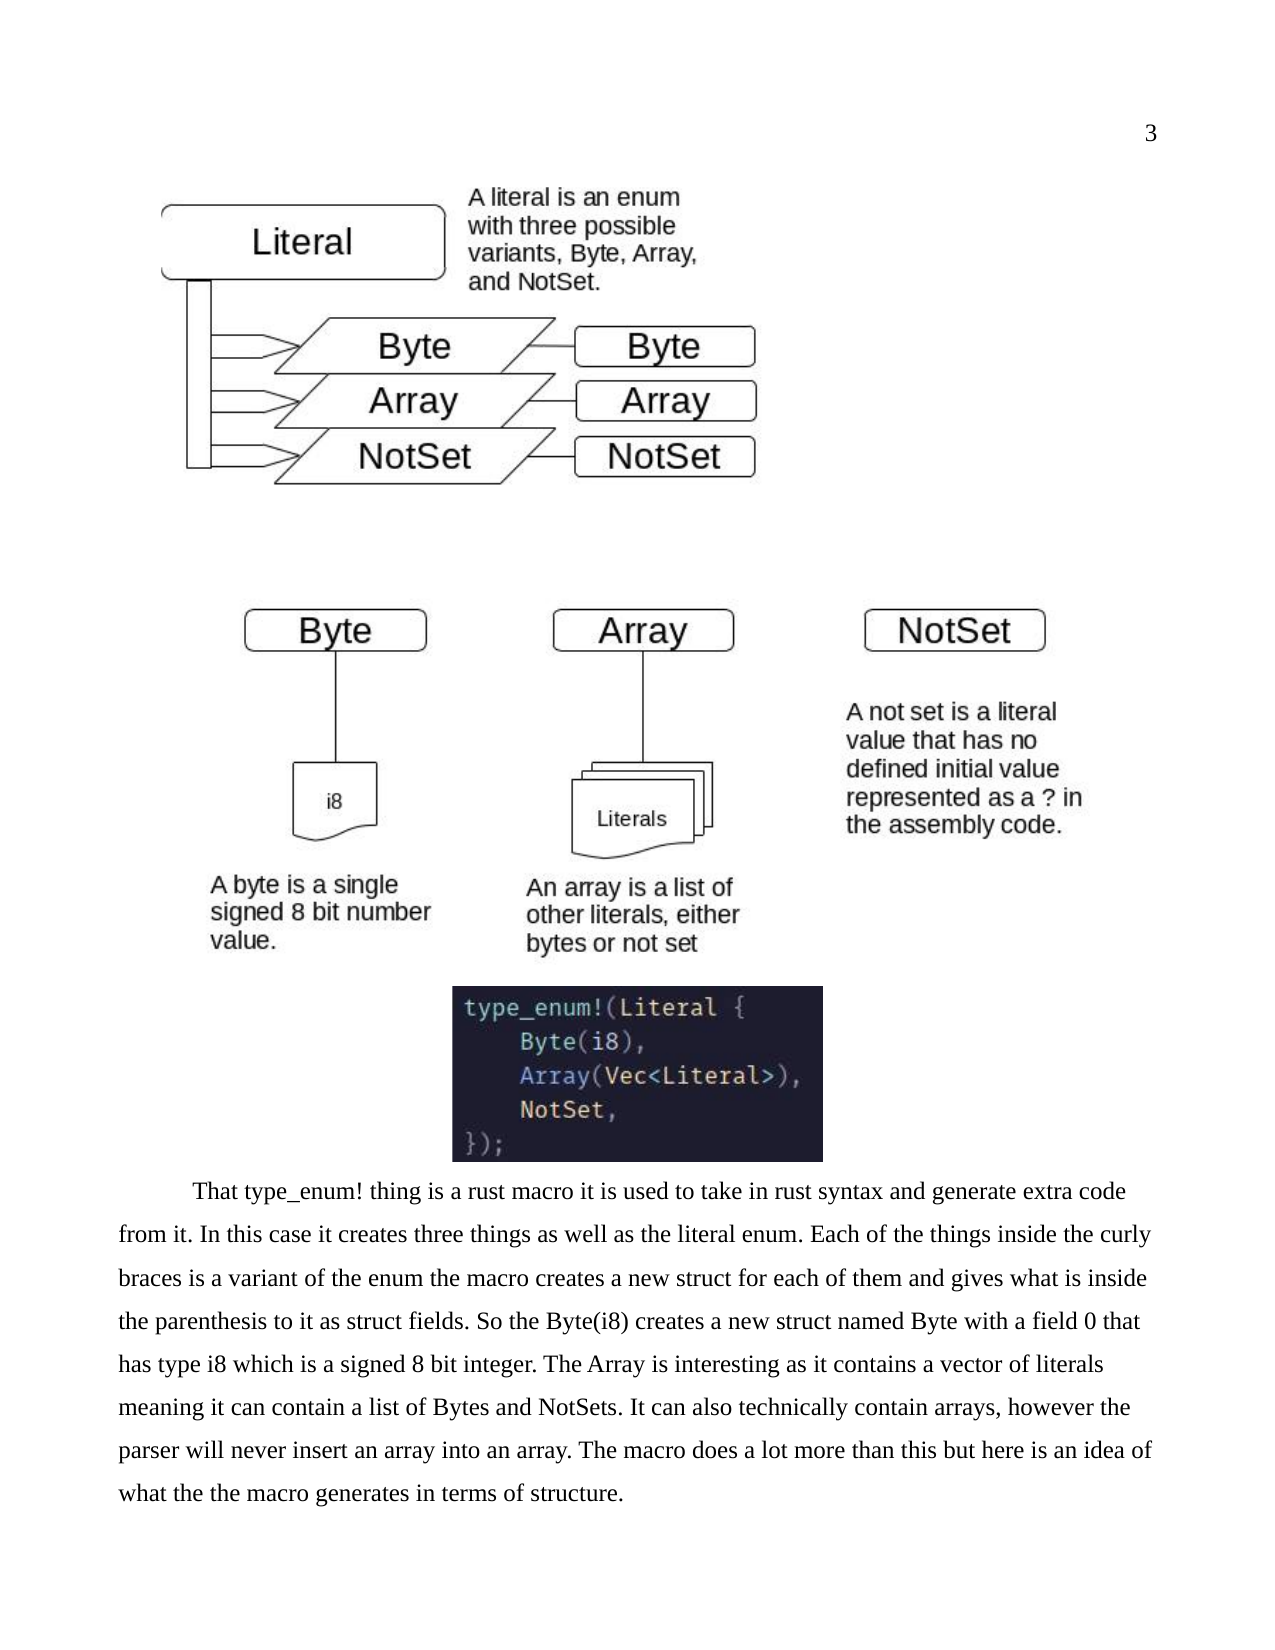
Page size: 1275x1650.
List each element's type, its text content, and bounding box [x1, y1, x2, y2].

text That type_enum! thing is a rust macro it is used to take in rust syntax and generate extra code from it. In this case it creates three things as well as the literal enum. Each of the things inside the curly braces is a variant of the enum the macro creates a new struct for each of them and gives what is inside the parenthesis to it as struct fields. So the Byte(i8) creates a new struct named Byte with a field 0 that has type i8 which is a signed 8 bit integer. The Array is interesting as it contains a vector of literals meaning it can contain a list of Bytes and NotSets. It can also technically contain arrays, however the parser will never insert an array into an array. The macro does a lot more than this but here is an idea of what the the macro generates in terms of structure. [118, 1176, 1157, 1507]
picture [452, 986, 823, 1162]
picture [161, 176, 1114, 972]
